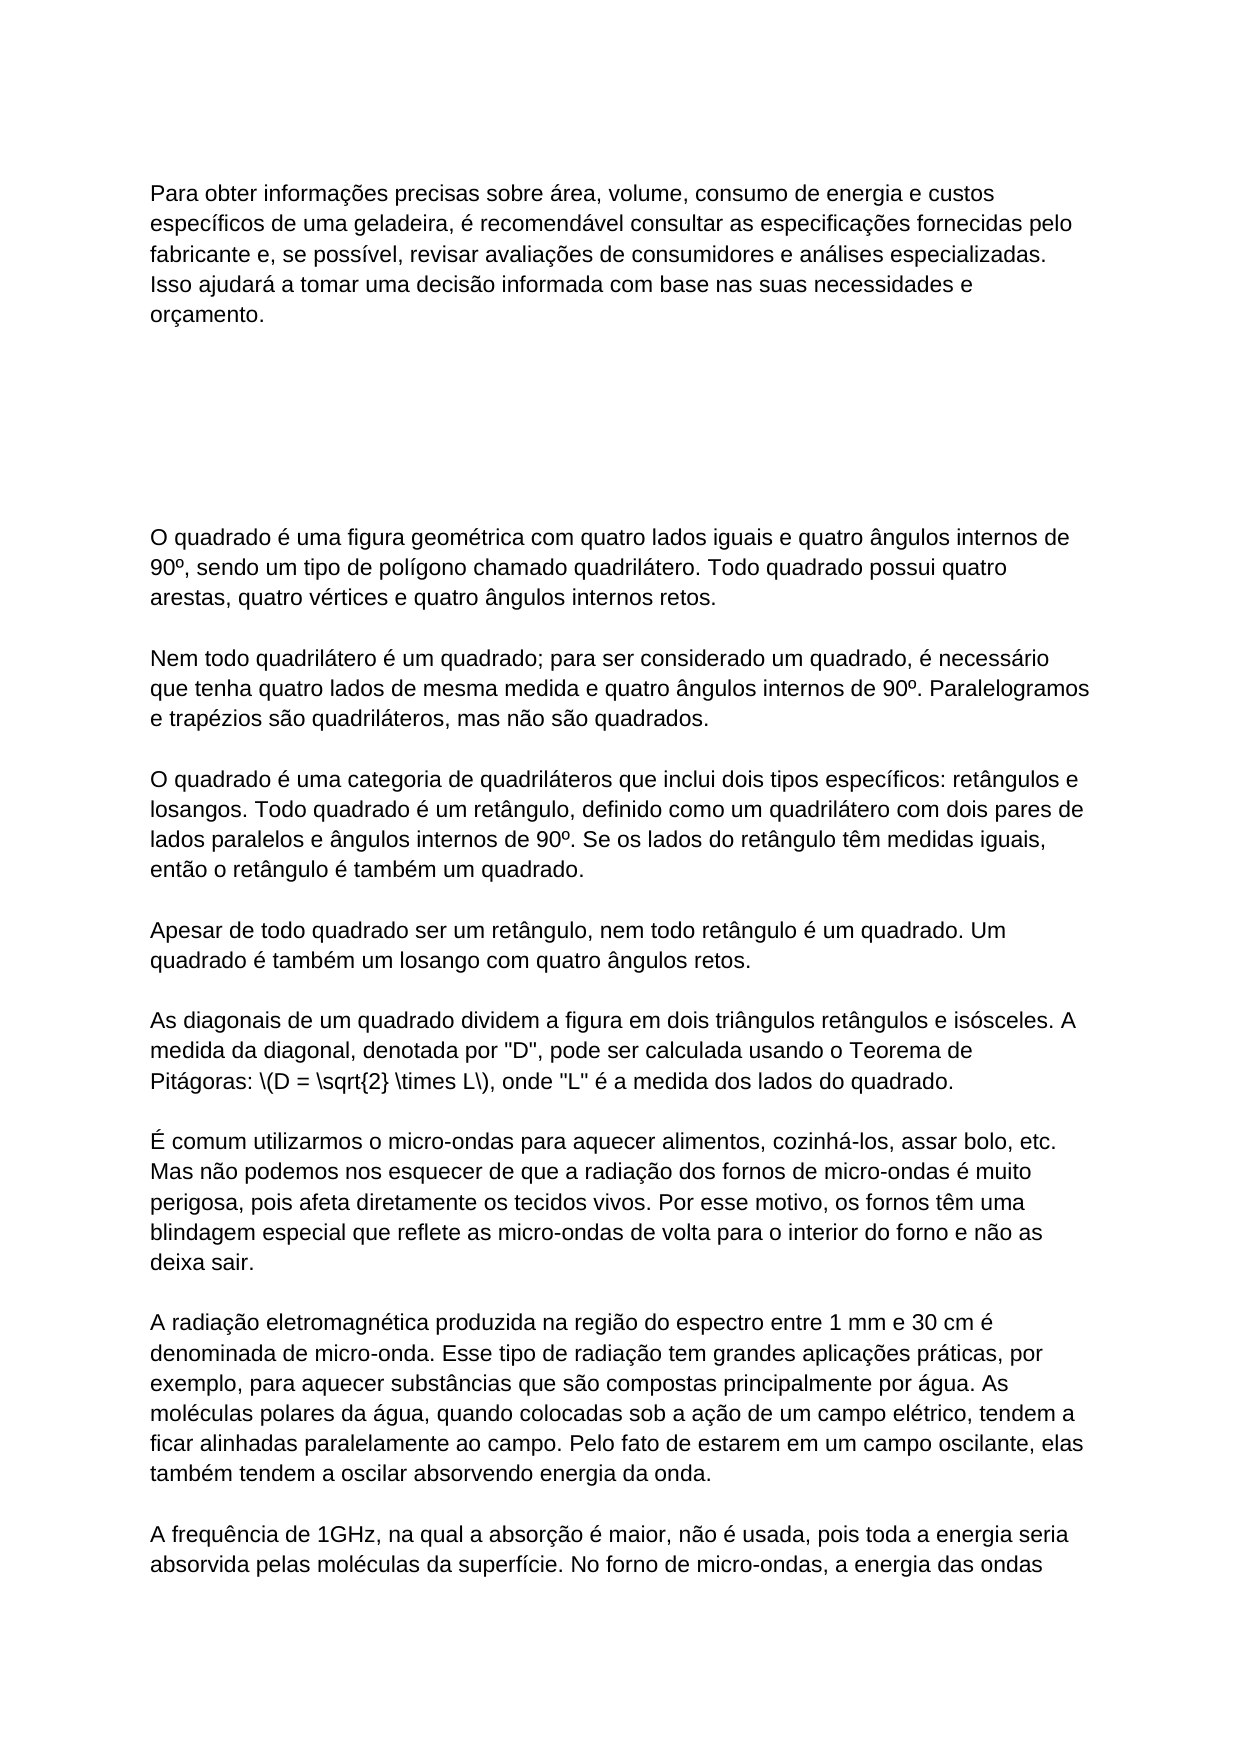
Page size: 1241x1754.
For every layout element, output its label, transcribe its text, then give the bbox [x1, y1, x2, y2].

text Apesar de todo quadrado ser um retângulo, nem todo retângulo é um quadrado. Um quadrado é também um losango com quatro ângulos retos. [150, 917, 1090, 973]
text Nem todo quadrilátero é um quadrado; para ser considerado um quadrado, é necessário que tenha quatro lados de mesma medida e quatro ângulos internos de 90º. Paralelogramos e trapézios são quadriláteros, mas não são quadrados. [150, 645, 1090, 732]
text É comum utilizarmos o micro-ondas para aquecer alimentos, cozinhá-los, assar bolo, etc. Mas não podemos nos esquecer de que a radiação dos fornos de micro-ondas é muito perigosa, pois afeta diretamente os tecidos vivos. Por esse motivo, os fornos têm uma blindagem especial que reflete as micro-ondas de volta para o interior do forno e não as deixa sair. [150, 1128, 1090, 1275]
text Para obter informações precisas sobre área, volume, consumo de energia e custos específicos de uma geladeira, é recomendável consultar as especificações fornecidas pelo fabricante e, se possível, revisar avaliações de consumidores e análises especializadas. Isso ajudará a tomar uma decisão informada com base nas suas necessidades e orçamento. [150, 180, 1090, 327]
text O quadrado é uma categoria de quadriláteros que inclui dois tipos específicos: retângulos e losangos. Todo quadrado é um retângulo, definido como um quadrilátero com dois pares de lados paralelos e ângulos internos de 90º. Se os lados do retângulo têm medidas iguais, então o retângulo é também um quadrado. [150, 766, 1090, 883]
text A frequência de 1GHz, na qual a absorção é maior, não é usada, pois toda a energia seria absorvida pelas moléculas da superfície. No forno de micro-ondas, a energia das ondas [150, 1521, 1090, 1577]
text O quadrado é uma figura geométrica com quatro lados iguais e quatro ângulos internos de 90º, sendo um tipo de polígono chamado quadrilátero. Todo quadrado possui quatro arestas, quatro vértices e quatro ângulos internos retos. [150, 524, 1090, 611]
text As diagonais de um quadrado dividem a figura em dois triângulos retângulos e isósceles. A medida da diagonal, denotada por "D", pode ser calculada usando o Teorema de Pitágoras: \(D = \sqrt{2} \times L\), onde "L" é a medida dos lados do quadrado. [150, 1007, 1090, 1094]
text A radiação eletromagnética produzida na região do espectro entre 1 mm e 30 cm é denominada de micro-onda. Esse tipo de radiação tem grandes aplicações práticas, por exemplo, para aquecer substâncias que são compostas principalmente por água. As moléculas polares da água, quando colocadas sob a ação de um campo elétrico, tendem a ficar alinhadas paralelamente ao campo. Pelo fato de estarem em um campo oscilante, elas também tendem a oscilar absorvendo energia da onda. [150, 1309, 1090, 1487]
